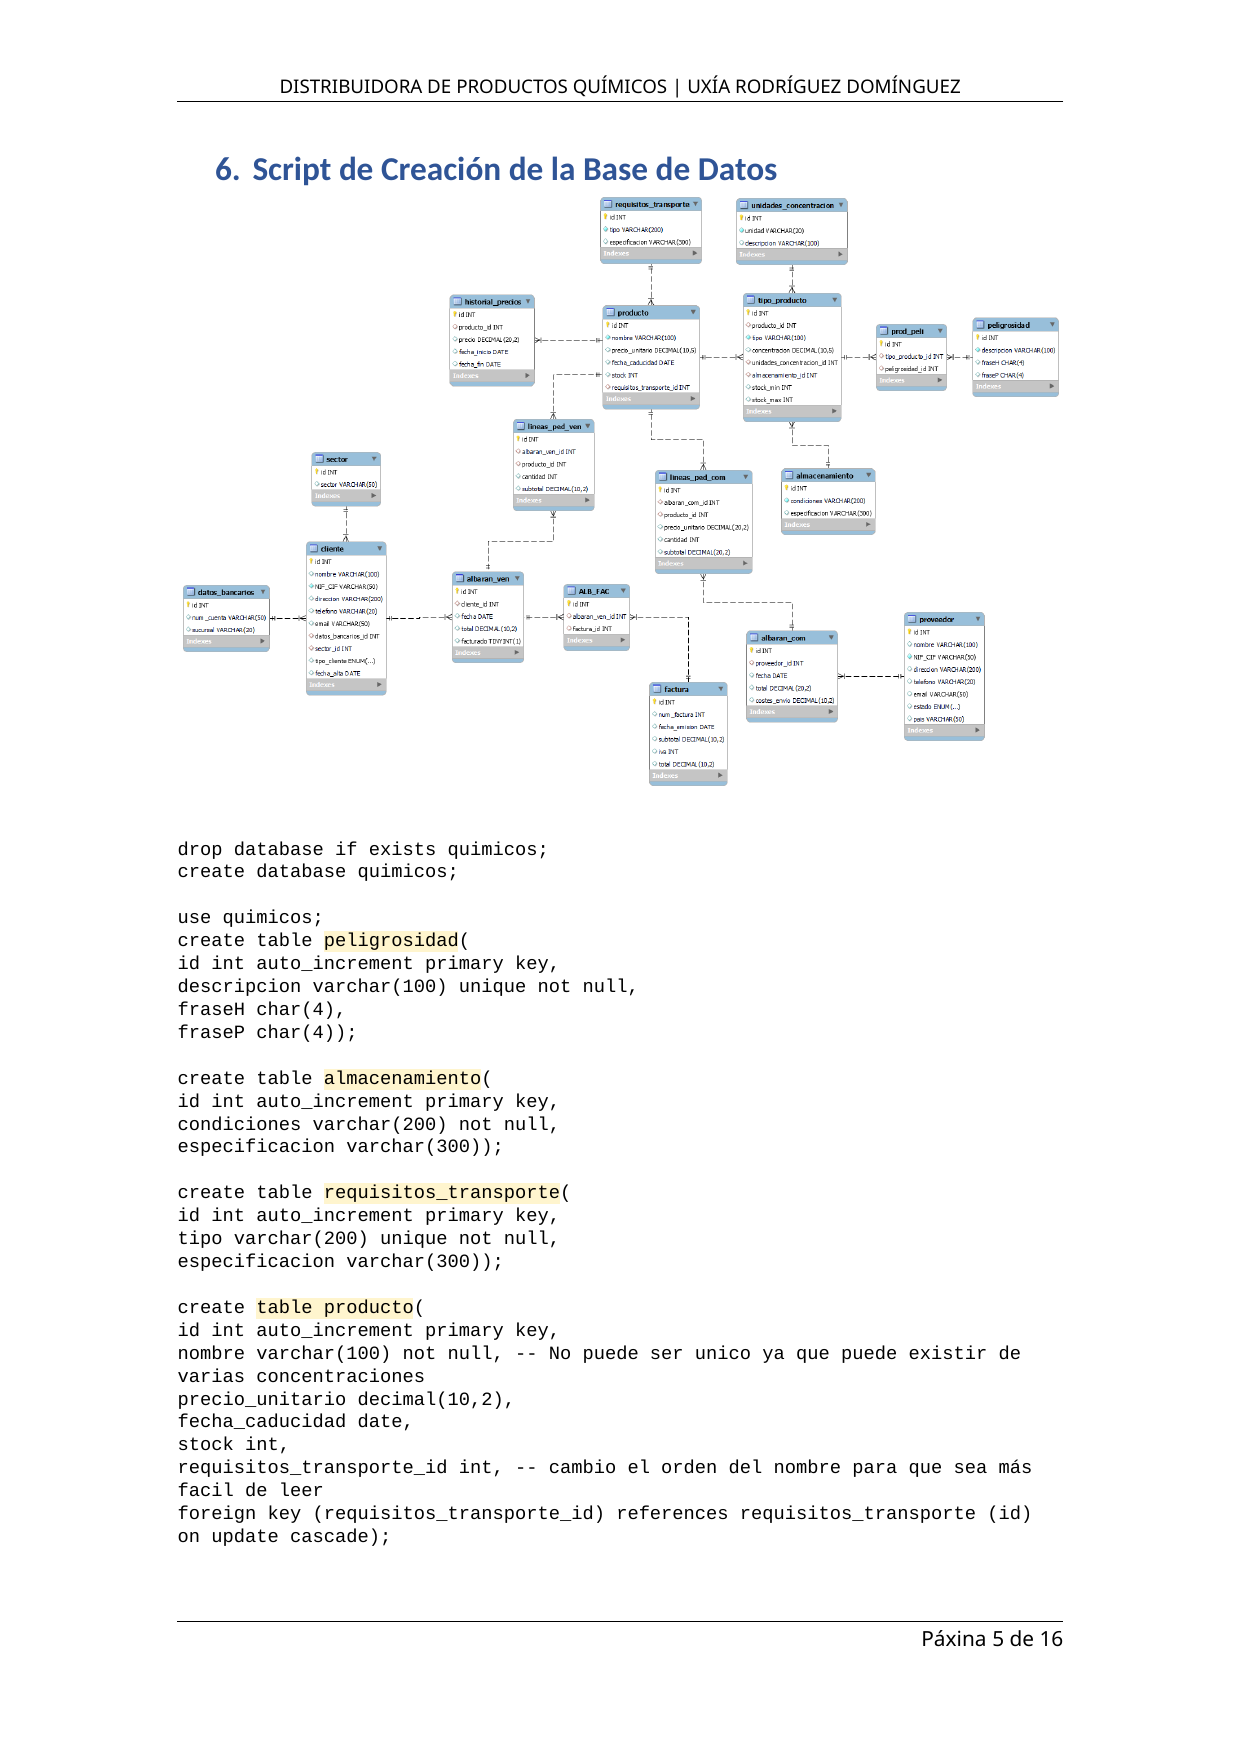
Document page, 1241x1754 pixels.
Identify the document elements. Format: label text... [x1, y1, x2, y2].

picture [177, 191, 1063, 791]
text drop database if exists quimicos; create database quimicos; use quimicos; create table peligrosidad( id int auto_increment primary key, descripcion varchar(100) unique not null, fraseH char(4), fraseP char(4)); create table almacenamiento( id int auto_increment primary key, condiciones varchar(200) not null, especificacion varchar(300)); create table requisitos_transporte( id int auto_increment primary key, tipo varchar(200) unique not null, especificacion varchar(300)); create table producto( id int auto_increment primary key, nombre varchar(100) not null, -- No puede ser unico ya que puede existir de varias concentraciones precio_unitario decimal(10,2), fecha_caducidad date, stock int, requisitos_transporte_id int, -- cambio el orden del nombre para que sea más facil de leer foreign key (requisitos_transporte_id) references requisitos_transporte (id) on update cascade); [177, 809, 1063, 1601]
subtitle Script de Creación de la Base de Datos [215, 148, 1063, 188]
